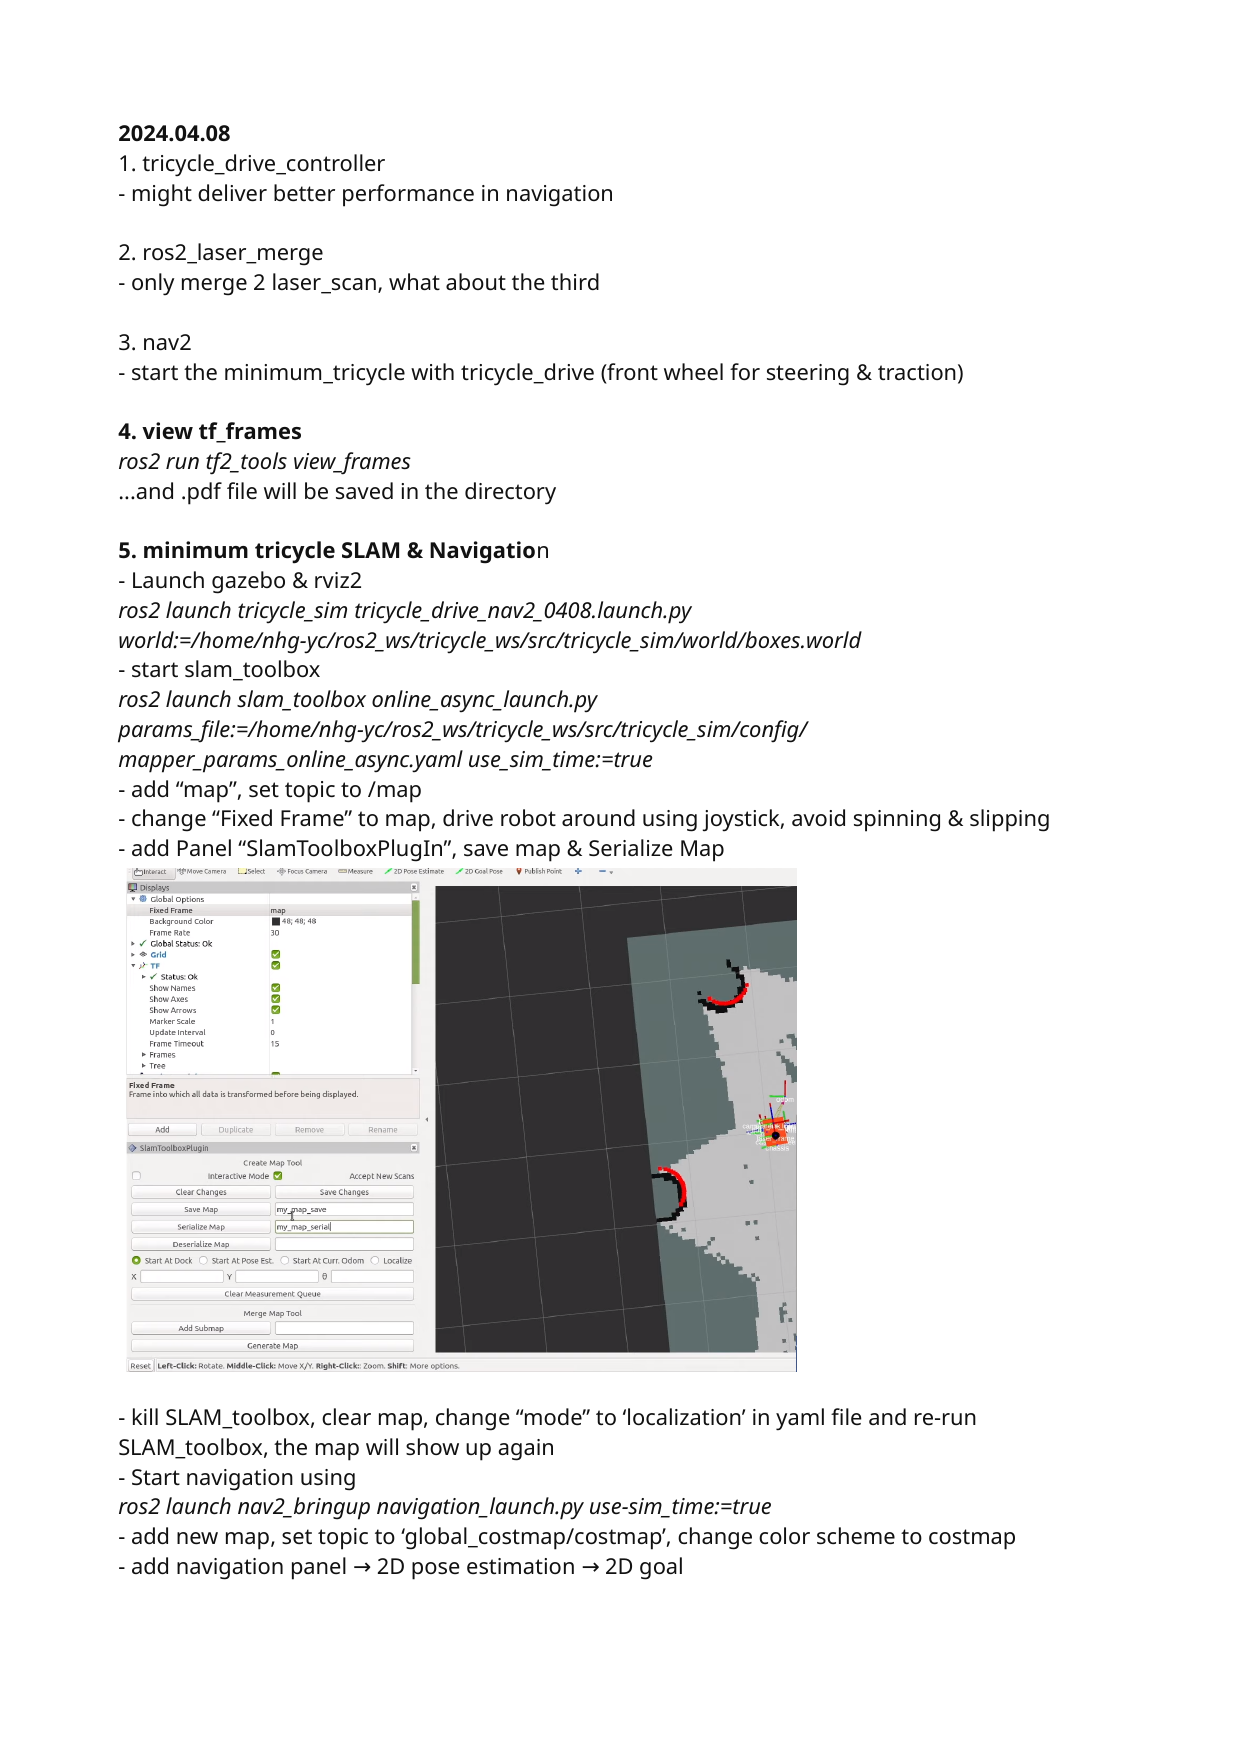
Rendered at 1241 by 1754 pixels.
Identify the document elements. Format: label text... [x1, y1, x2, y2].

text ros2 run tf2_tools view_frames [118, 446, 1122, 476]
text - Start navigation using [118, 1461, 1122, 1491]
text - start the minimum_tricycle with tricycle_drive (front wheel for steering & traction) [118, 356, 1122, 386]
text - might deliver better performance in navigation [118, 178, 1122, 207]
text 2024.04.08 [118, 118, 1122, 148]
text - add navigation panel → 2D pose estimation → 2D goal [118, 1551, 1122, 1581]
text - change “Fixed Frame” to map, drive robot around using joystick, avoid spinning & slipping [118, 803, 1122, 833]
text 4. view tf_frames [118, 416, 1122, 446]
text - only merge 2 laser_scan, what about the third [118, 267, 1122, 297]
text - start slam_toolbox [118, 654, 1122, 684]
text - kill SLAM_toolbox, clear map, change “mode” to ‘localization’ in yaml file and re-run SLAM_toolbox, the map will show up again [118, 1402, 1122, 1461]
text - add new map, set topic to ‘global_costmap/costmap’, change color scheme to costmap [118, 1521, 1122, 1551]
text 3. nav2 [118, 327, 1122, 356]
picture [126, 868, 797, 1372]
text 2. ros2_laser_merge [118, 237, 1122, 267]
text 1. tricycle_drive_controller [118, 148, 1122, 178]
text - add “map”, set topic to /map [118, 773, 1122, 803]
text ...and .pdf file will be saved in the directory [118, 476, 1122, 505]
text 5. minimum tricycle SLAM & Navigation [118, 535, 1122, 565]
text ros2 launch tricycle_sim tricycle_drive_nav2_0408.launch.py world:=/home/nhg-yc/ros2_ws/tricycle_ws/src/tricycle_sim/world/boxes.world [118, 595, 1122, 654]
text - add Panel “SlamToolboxPlugIn”, save map & Serialize Map [118, 833, 1122, 863]
text ros2 launch slam_toolbox online_async_launch.py params_file:=/home/nhg-yc/ros2_ws/tricycle_ws/src/tricycle_sim/config/mapper_params_online_async.yaml use_sim_time:=true [118, 684, 1122, 773]
text ros2 launch nav2_bringup navigation_launch.py use-sim_time:=true [118, 1491, 1122, 1521]
text - Launch gazebo & rviz2 [118, 565, 1122, 595]
